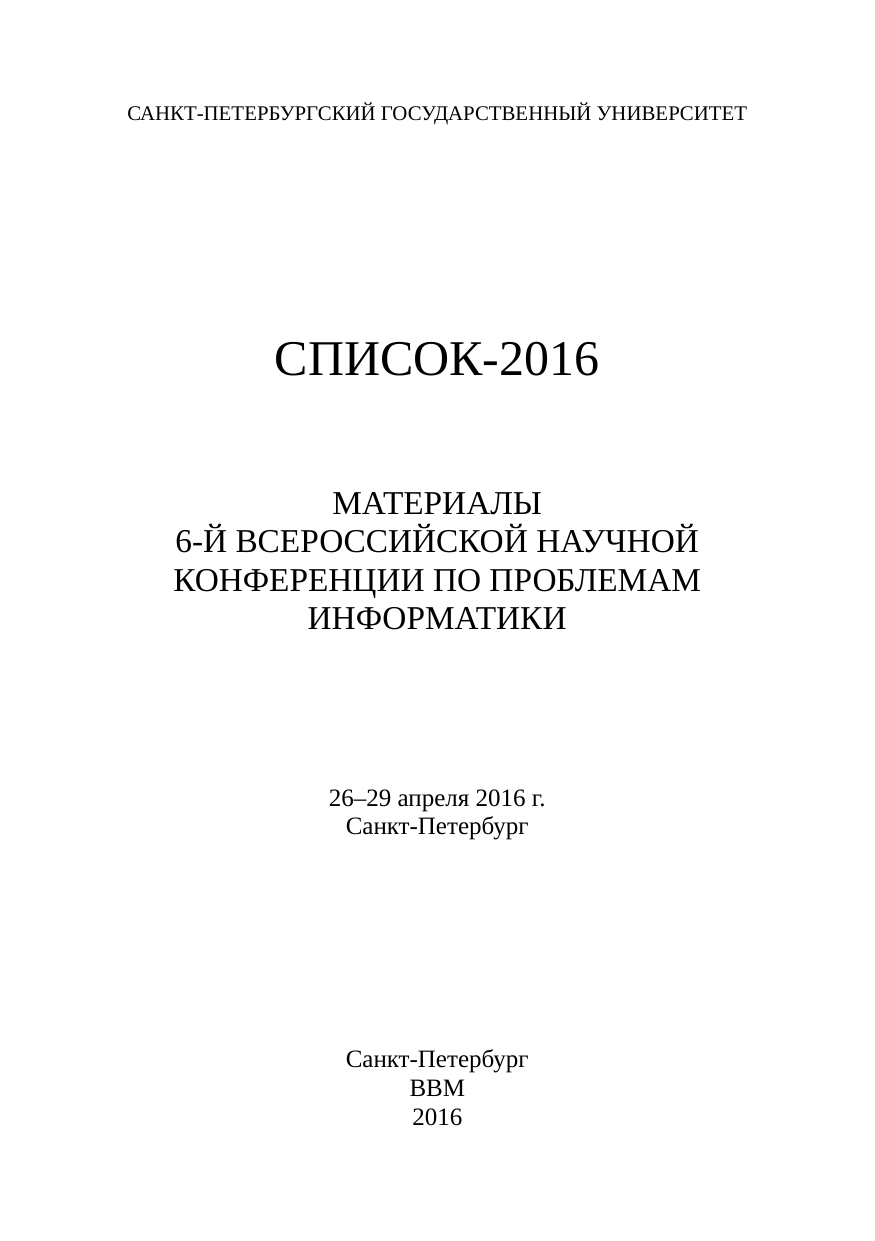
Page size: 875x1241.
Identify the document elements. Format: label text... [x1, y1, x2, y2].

text СПИСОК-2016 [100, 329, 774, 386]
text Материалы 6-й всероссийской научной конференции по проблемам информатики [100, 483, 774, 637]
text Санкт-Петербург ВВМ 2016 [100, 1044, 774, 1131]
text Санкт-Петербургский государственный университет [100, 100, 774, 124]
text 26–29 апреля 2016 г. Санкт-Петербург [100, 783, 774, 840]
